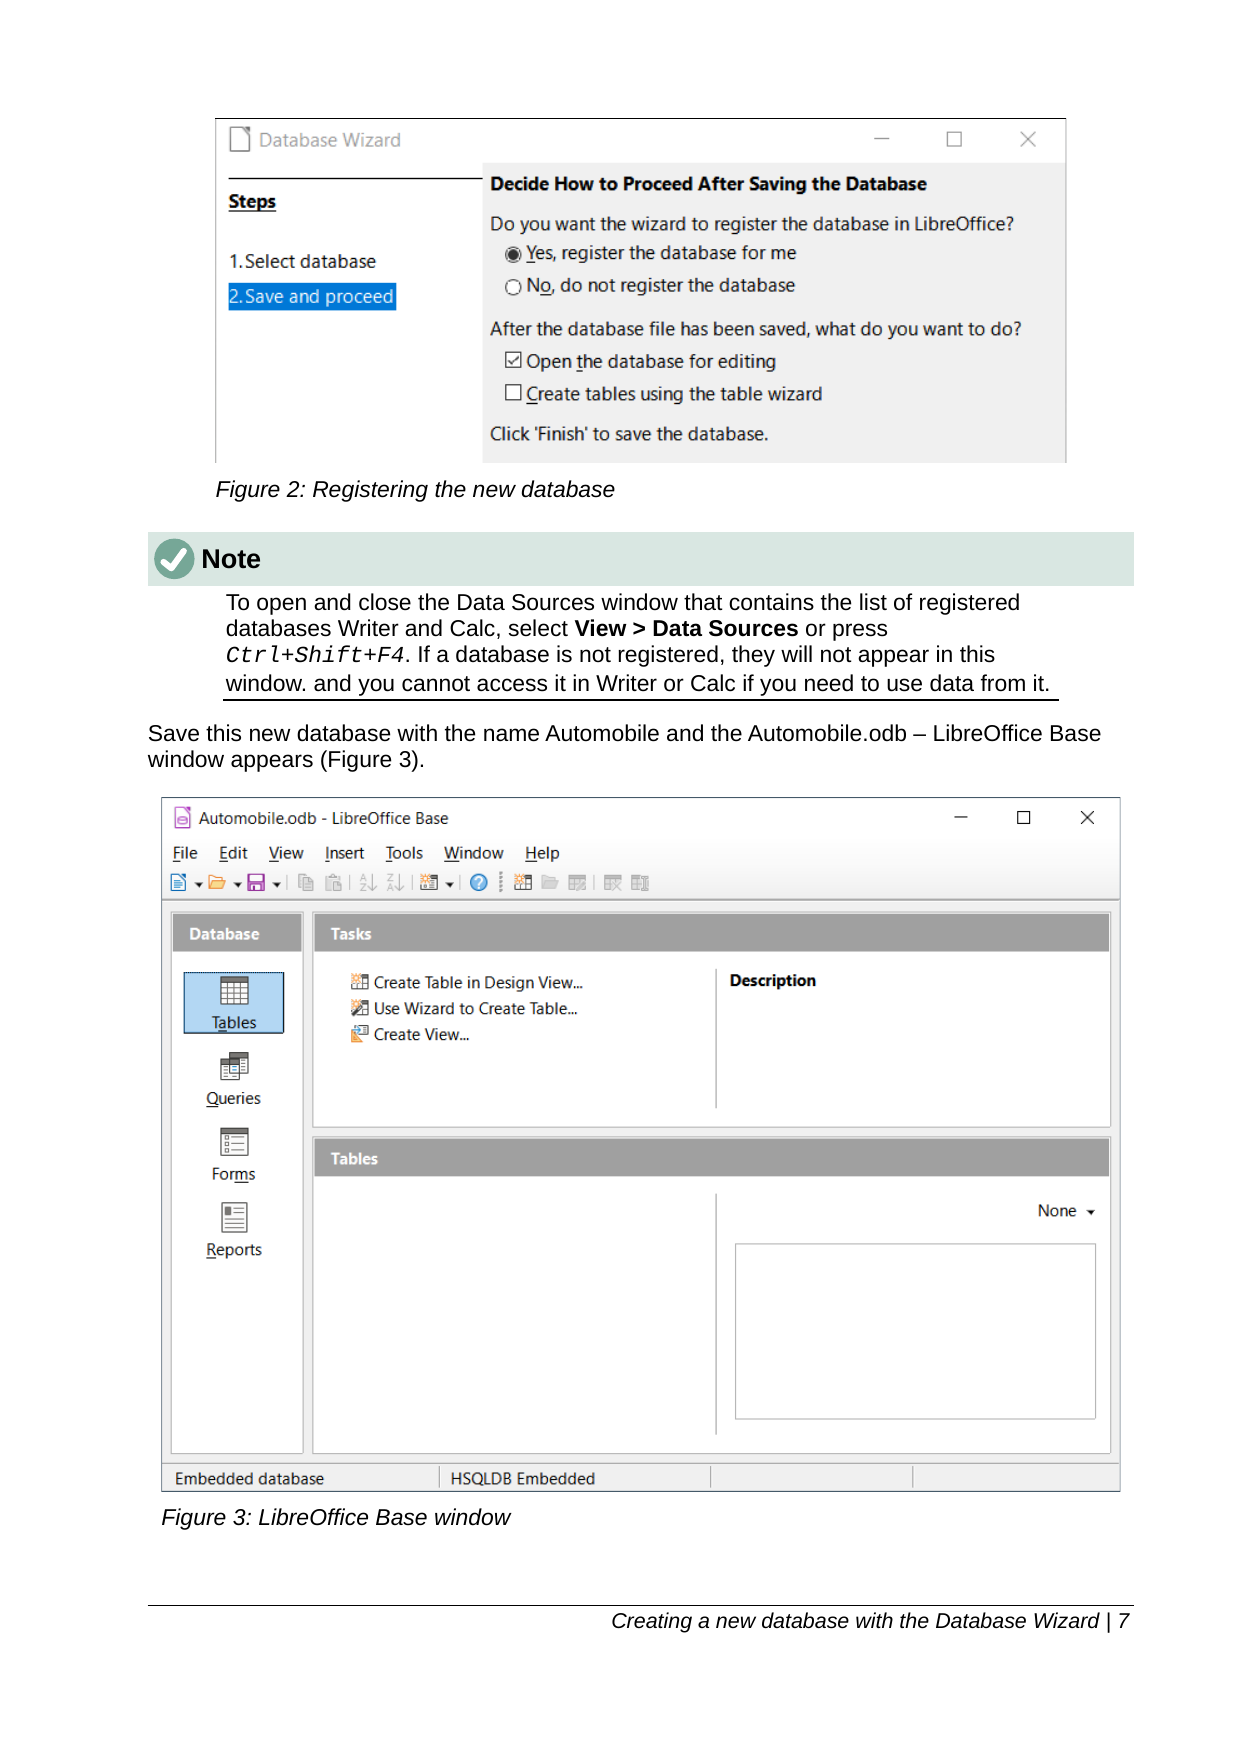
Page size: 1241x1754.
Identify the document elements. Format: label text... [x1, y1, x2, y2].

text Figure 2: Registering the new database [215, 476, 1066, 502]
picture [215, 118, 1067, 463]
text Save this new database with the name Automobile and the Automobile.odb – LibreOffice Base window appears (Figure 3). [148, 720, 1134, 772]
text To open and close the Data Sources window that contains the list of registered databases Writer and Calc, select View > Data Sources or press Ctrl+Shift+F4. If a database is not registered, they will not appear in this window. and you cannot access it in Writer or Calc if you need to use data from it. [223, 586, 1059, 699]
text Figure 3: LibreOffice Base window [161, 1504, 1120, 1531]
subtitle Note [148, 532, 1134, 586]
picture [161, 797, 1121, 1492]
